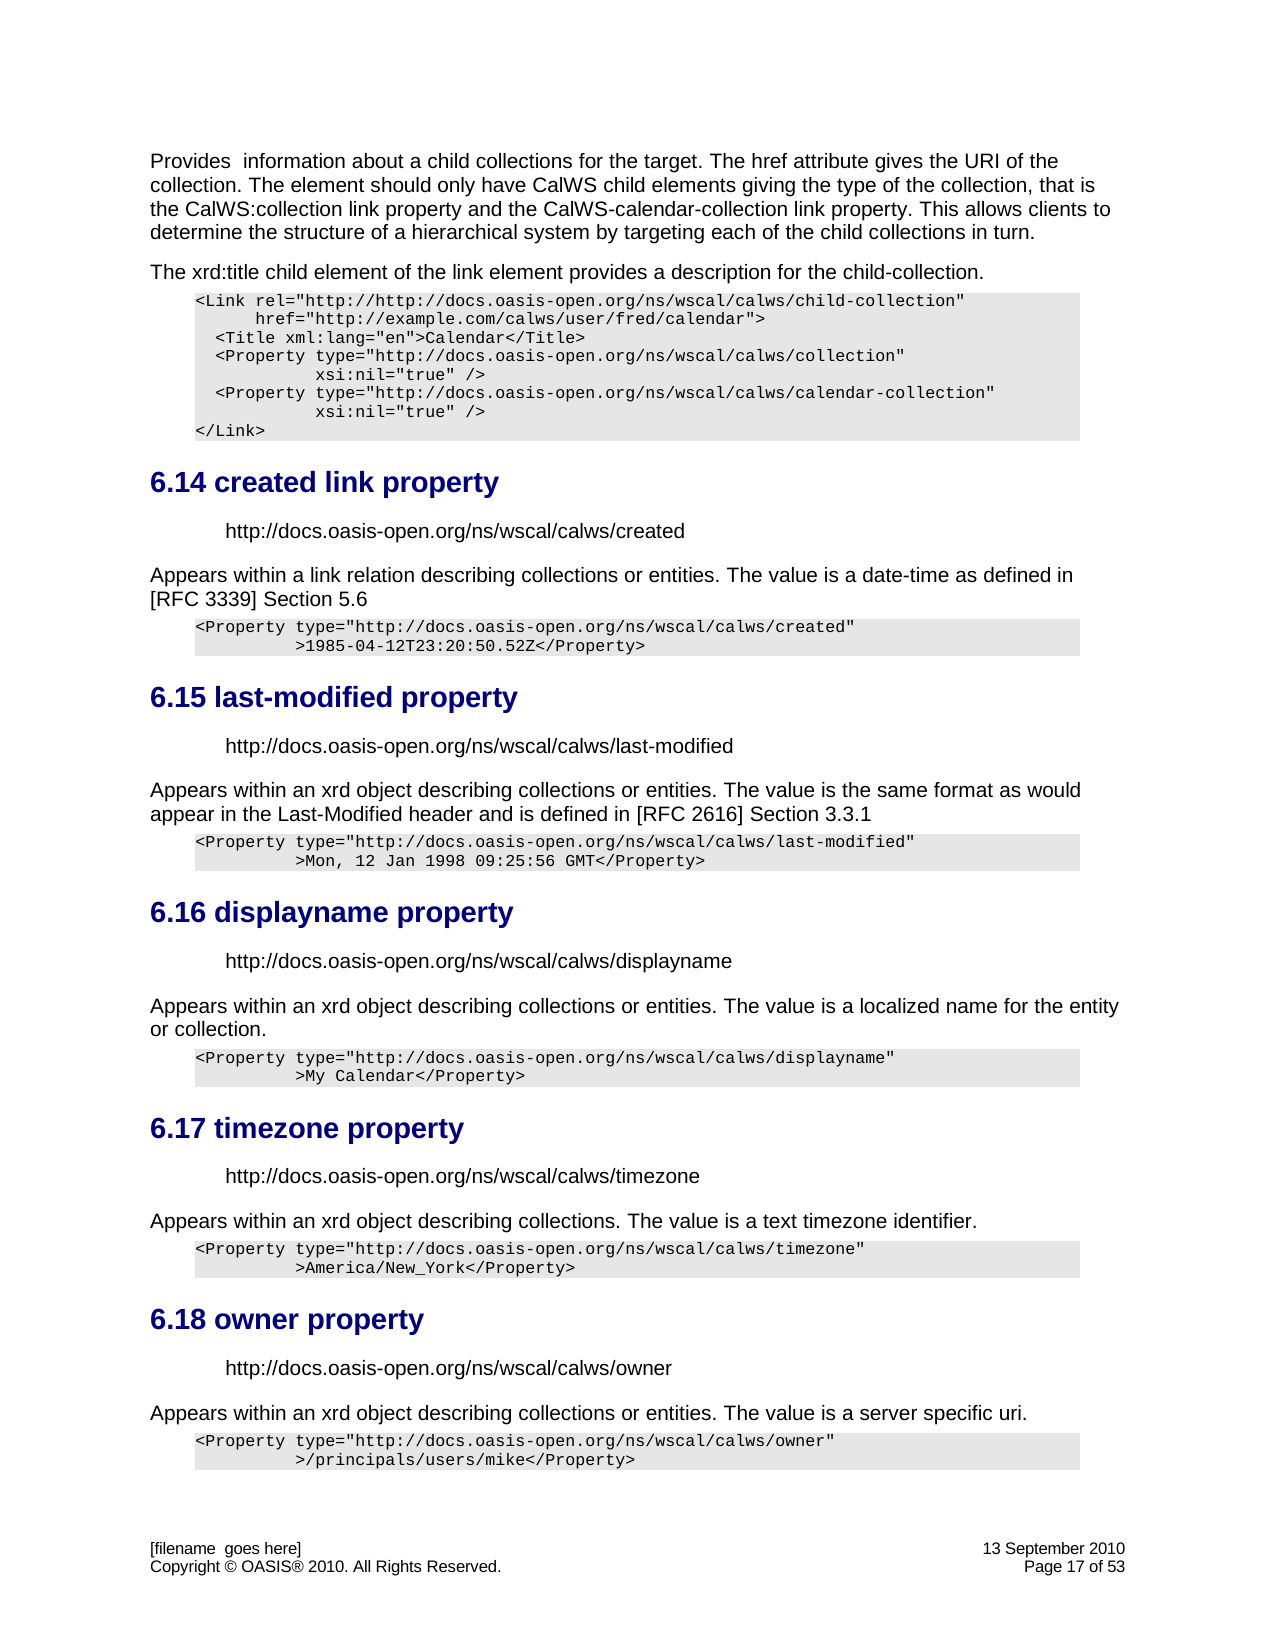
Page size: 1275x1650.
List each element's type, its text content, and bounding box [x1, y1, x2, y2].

text xsi:nil="true" /> [195, 367, 1080, 385]
text <Property type="http://docs.oasis-open.org/ns/wscal/calws/last-modified" [195, 834, 1080, 853]
text <Link rel="http://http://docs.oasis-open.org/ns/wscal/calws/child-collection" [195, 293, 1080, 311]
text href="http://example.com/calws/user/fred/calendar"> [195, 311, 1080, 330]
text Appears within an xrd object describing collections or entities. The value is a server specific uri. [150, 1401, 1125, 1424]
text Appears within an xrd object describing collections or entities. The value is a localized name for the entity or collection. [150, 994, 1125, 1041]
subtitle timezone property [150, 1112, 1125, 1144]
text Appears within an xrd object describing collections or entities. The value is the same format as would appear in the Last-Modified header and is defined in [RFC 2616] Section 3.3.1 [150, 779, 1125, 826]
text >Mon, 12 Jan 1998 09:25:56 GMT</Property> [195, 853, 1080, 871]
text >1985-04-12T23:20:50.52Z</Property> [195, 638, 1080, 656]
text <Property type="http://docs.oasis-open.org/ns/wscal/calws/calendar-collection" [195, 385, 1080, 404]
text <Title xml:lang="en">Calendar</Title> [195, 330, 1080, 348]
text http://docs.oasis-open.org/ns/wscal/calws/last-modified [225, 734, 1125, 758]
text </Link> [195, 422, 1080, 441]
text http://docs.oasis-open.org/ns/wscal/calws/created [225, 519, 1125, 543]
subtitle owner property [150, 1303, 1125, 1336]
subtitle created link property [150, 466, 1125, 498]
text <Property type="http://docs.oasis-open.org/ns/wscal/calws/collection" [195, 348, 1080, 367]
text Appears within a link relation describing collections or entities. The value is a date-time as defined in [RFC 3339] Section 5.6 [150, 564, 1125, 611]
text http://docs.oasis-open.org/ns/wscal/calws/timezone [225, 1165, 1125, 1188]
text <Property type="http://docs.oasis-open.org/ns/wscal/calws/displayname" [195, 1049, 1080, 1068]
text Appears within an xrd object describing collections. The value is a text timezone identifier. [150, 1209, 1125, 1233]
text The xrd:title child element of the link element provides a description for the child-collection. [150, 261, 1125, 284]
text >My Calendar</Property> [195, 1068, 1080, 1087]
text http://docs.oasis-open.org/ns/wscal/calws/displayname [225, 950, 1125, 973]
text <Property type="http://docs.oasis-open.org/ns/wscal/calws/created" [195, 619, 1080, 638]
text <Property type="http://docs.oasis-open.org/ns/wscal/calws/timezone" [195, 1241, 1080, 1260]
text >/principals/users/mike</Property> [195, 1451, 1080, 1470]
text >America/New_York</Property> [195, 1260, 1080, 1278]
text <Property type="http://docs.oasis-open.org/ns/wscal/calws/owner" [195, 1433, 1080, 1451]
subtitle last-modified property [150, 681, 1125, 714]
text http://docs.oasis-open.org/ns/wscal/calws/owner [225, 1357, 1125, 1380]
text xsi:nil="true" /> [195, 404, 1080, 422]
subtitle displayname property [150, 896, 1125, 929]
text Provides information about a child collections for the target. The href attribute gives the URI of the collection. The element should only have CalWS child elements giving the type of the collection, that is the CalWS:collection link property and the CalWS-calendar-collection link property. This allows clients to determine the structure of a hierarchical system by targeting each of the child collections in turn. [150, 150, 1125, 244]
